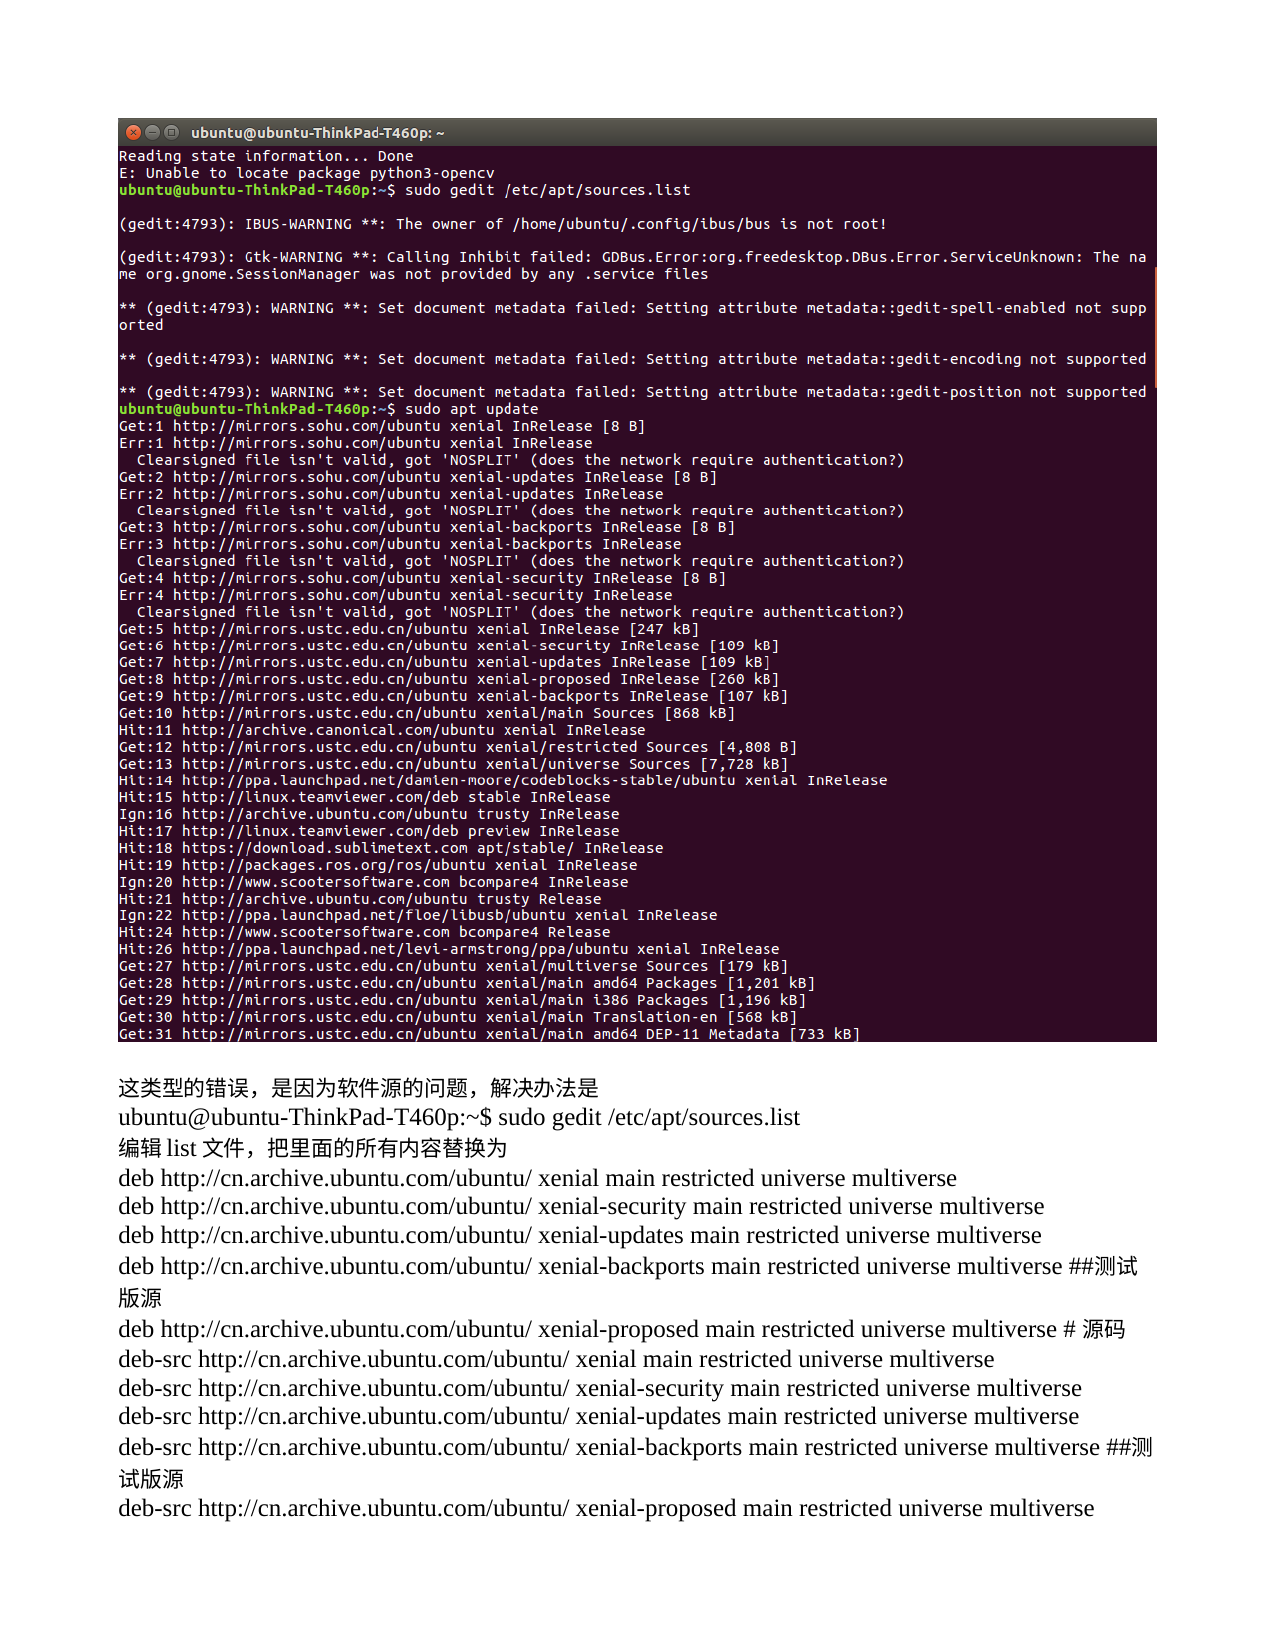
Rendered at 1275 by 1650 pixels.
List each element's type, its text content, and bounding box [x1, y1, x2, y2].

text 这类型的错误，是因为软件源的问题，解决办法是 [118, 1071, 1157, 1102]
text deb http://cn.archive.ubuntu.com/ubuntu/ xenial main restricted universe multiverse deb http://cn.archive.ubuntu.com/ubuntu/ xenial-security main restricted universe multiverse deb http://cn.archive.ubuntu.com/ubuntu/ xenial-updates main restricted universe multiverse deb http://cn.archive.ubuntu.com/ubuntu/ xenial-backports main restricted universe multiverse ##测试版源 deb http://cn.archive.ubuntu.com/ubuntu/ xenial-proposed main restricted universe multiverse # 源码 deb-src http://cn.archive.ubuntu.com/ubuntu/ xenial main restricted universe multiverse deb-src http://cn.archive.ubuntu.com/ubuntu/ xenial-security main restricted universe multiverse deb-src http://cn.archive.ubuntu.com/ubuntu/ xenial-updates main restricted universe multiverse deb-src http://cn.archive.ubuntu.com/ubuntu/ xenial-backports main restricted universe multiverse ##测试版源 deb-src http://cn.archive.ubuntu.com/ubuntu/ xenial-proposed main restricted universe multiverse [118, 1163, 1157, 1522]
text 编辑list文件，把里面的所有内容替换为 [118, 1131, 1157, 1163]
text ubuntu@ubuntu-ThinkPad-T460p:~$ sudo gedit /etc/apt/sources.list [118, 1102, 1157, 1131]
picture [118, 118, 1157, 1042]
